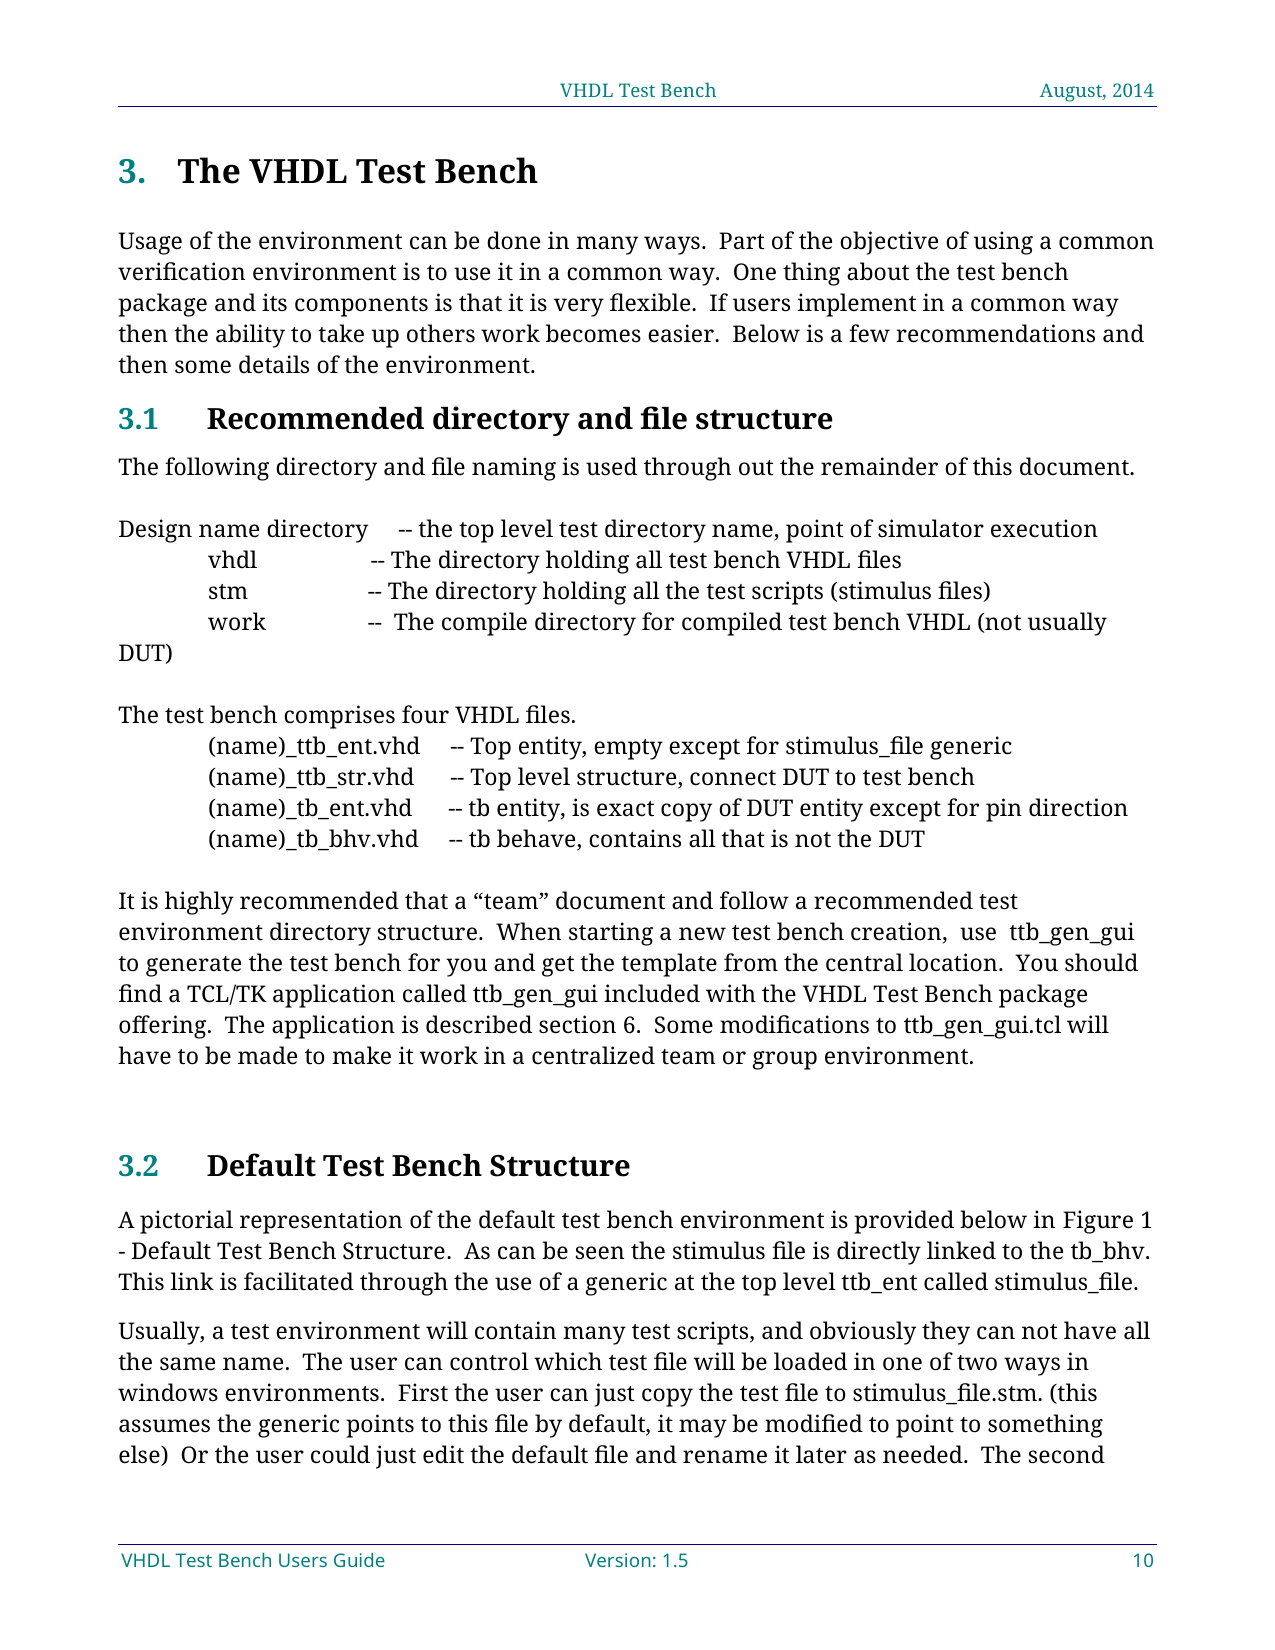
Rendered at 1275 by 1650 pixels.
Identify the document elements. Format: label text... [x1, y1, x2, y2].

subtitle Recommended directory and file structure [118, 398, 1157, 438]
text Usually, a test environment will contain many test scripts, and obviously they can not have all the same name. The user can control which test file will be loaded in one of two ways in windows environments. First the user can just copy the test file to stimulus_file.stm. (this assumes the generic points to this file by default, it may be modified to point to something else) Or the user could just edit the default file and rename it later as needed. The second [118, 1315, 1157, 1471]
text (name)_ttb_str.vhd -- Top level structure, connect DUT to test bench [118, 761, 1157, 792]
text The test bench comprises four VHDL files. [118, 699, 1157, 730]
text work -- The compile directory for compiled test bench VHDL (not usually DUT) [118, 606, 1157, 668]
text (name)_tb_bhv.vhd -- tb behave, contains all that is not the DUT [118, 823, 1157, 854]
text The following directory and file naming is used through out the remainder of this document. [118, 450, 1157, 481]
subtitle Default Test Bench Structure [118, 1146, 1157, 1185]
text stm -- The directory holding all the test scripts (stimulus files) [118, 574, 1157, 606]
text (name)_ttb_ent.vhd -- Top entity, empty except for stimulus_file generic [118, 730, 1157, 761]
text Design name directory -- the top level test directory name, point of simulator execution [118, 512, 1157, 543]
text (name)_tb_ent.vhd -- tb entity, is exact copy of DUT entity except for pin direction [118, 792, 1157, 823]
text It is highly recommended that a “team” document and follow a recommended test environment directory structure. When starting a new test bench creation, use ttb_gen_gui to generate the test bench for you and get the template from the central location. You should find a TCL/TK application called ttb_gen_gui included with the VHDL Test Bench package offering. The application is described section 6. Some modifications to ttb_gen_gui.tcl will have to be made to make it work in a centralized team or group environment. [118, 885, 1157, 1071]
text A pictorial representation of the default test bench environment is provided below in Figure 1 - Default Test Bench Structure. As can be seen the stimulus file is directly linked to the tb_bhv. This link is facilitated through the use of a generic at the top level ttb_ent called stimulus_file. [118, 1204, 1157, 1297]
text vhdl -- The directory holding all test bench VHDL files [118, 543, 1157, 574]
subtitle The VHDL Test Bench [118, 148, 1157, 194]
text Usage of the environment can be done in many ways. Part of the objective of using a common verification environment is to use it in a common way. One thing about the test bench package and its components is that it is very flexible. If users implement in a common way then the ability to take up others work becomes easier. Below is a few recommendations and then some details of the environment. [118, 225, 1157, 380]
